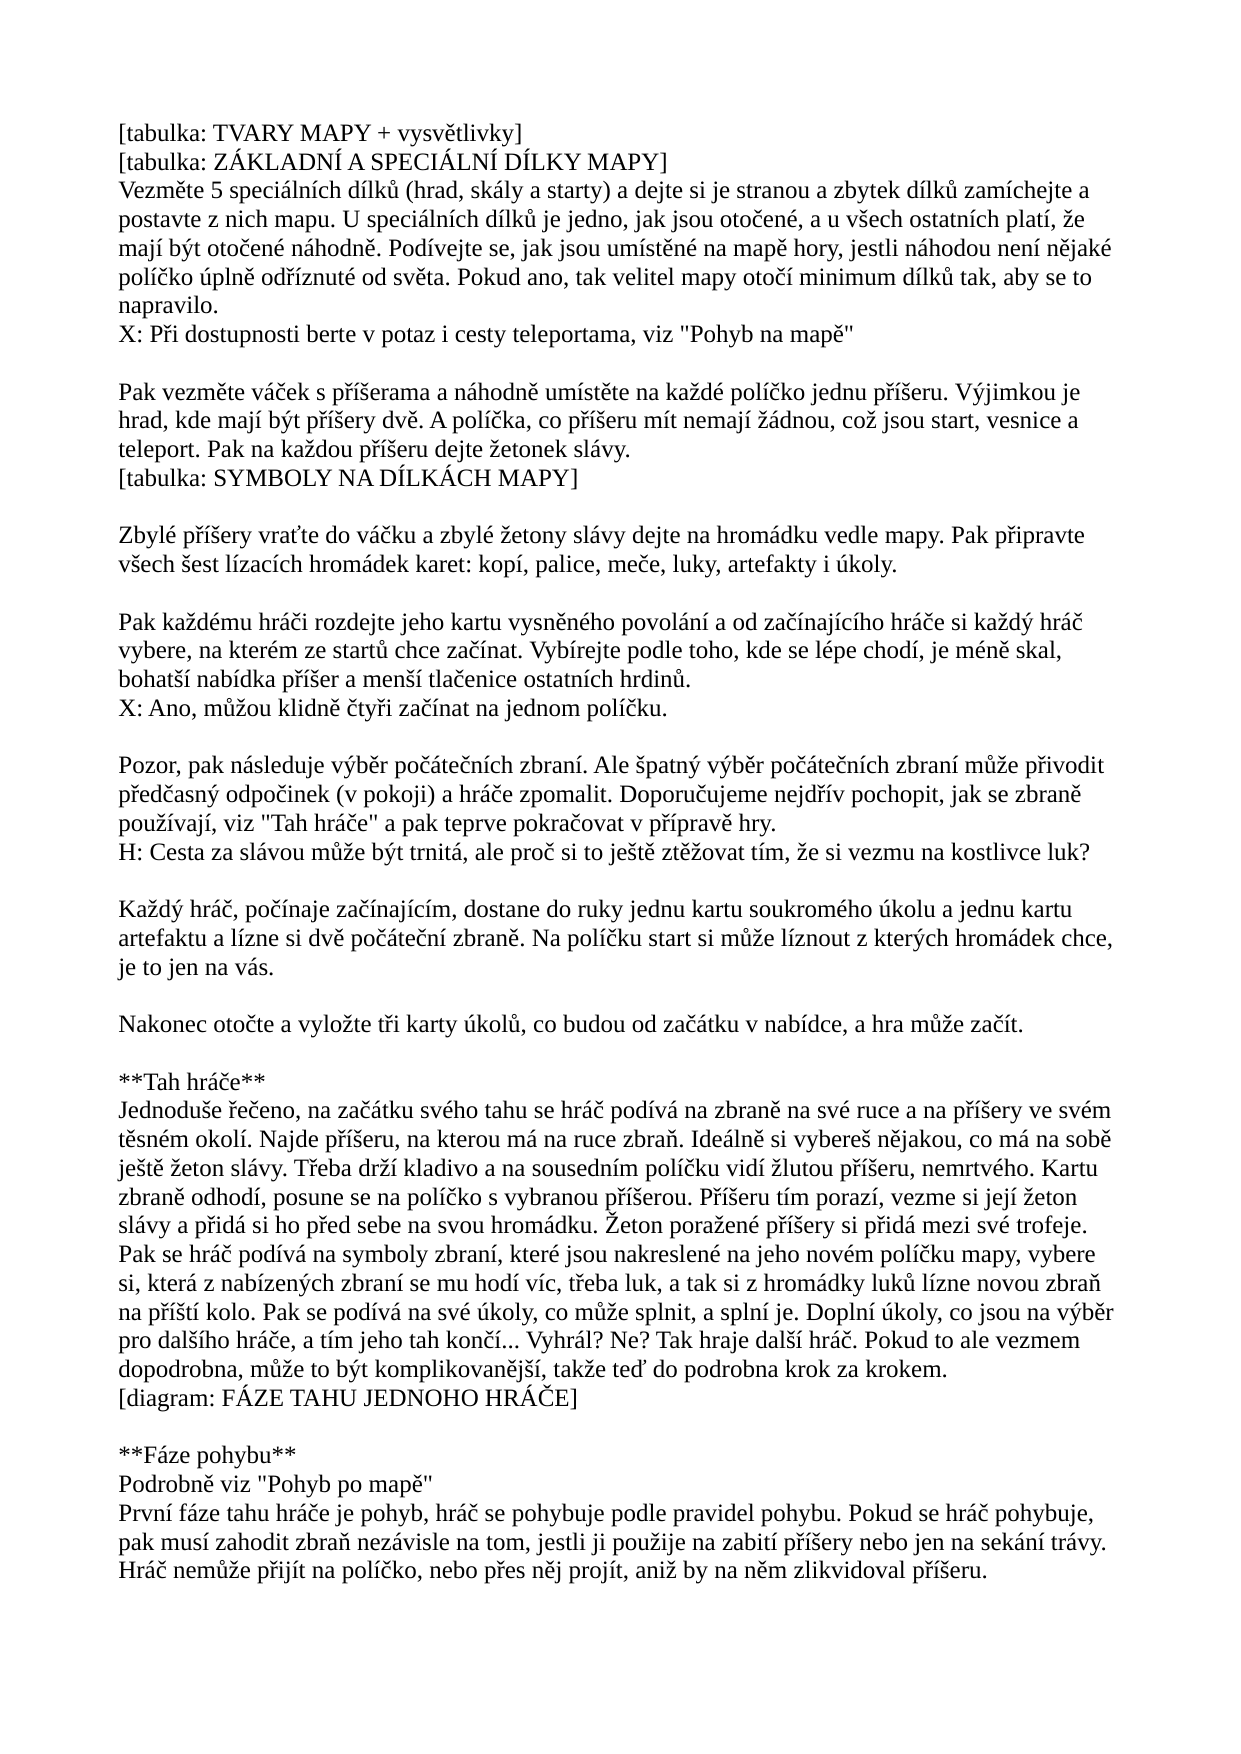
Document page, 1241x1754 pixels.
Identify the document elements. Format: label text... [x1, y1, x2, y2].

text Vezměte 5 speciálních dílků (hrad, skály a starty) a dejte si je stranou a zbytek dílků zamíchejte a postavte z nich mapu. U speciálních dílků je jedno, jak jsou otočené, a u všech ostatních platí, že mají být otočené náhodně. Podívejte se, jak jsou umístěné na mapě hory, jestli náhodou není nějaké políčko úplně odříznuté od světa. Pokud ano, tak velitel mapy otočí minimum dílků tak, aby se to napravilo. [118, 176, 1122, 319]
text Nakonec otočte a vyložte tři karty úkolů, co budou od začátku v nabídce, a hra může začít. [118, 1009, 1122, 1038]
text Zbylé příšery vraťte do váčku a zbylé žetony slávy dejte na hromádku vedle mapy. Pak připravte všech šest lízacích hromádek karet: kopí, palice, meče, luky, artefakty i úkoly. [118, 521, 1122, 578]
text [diagram: FÁZE TAHU JEDNOHO HRÁČE] [118, 1383, 1122, 1412]
text Pak každému hráči rozdejte jeho kartu vysněného povolání a od začínajícího hráče si každý hráč vybere, na kterém ze startů chce začínat. Vybírejte podle toho, kde se lépe chodí, je méně skal, bohatší nabídka příšer a menší tlačenice ostatních hrdinů. [118, 607, 1122, 693]
text **Tah hráče** [118, 1067, 1122, 1096]
text X: Ano, můžou klidně čtyři začínat na jednom políčku. [118, 693, 1122, 722]
text Jednoduše řečeno, na začátku svého tahu se hráč podívá na zbraně na své ruce a na příšery ve svém těsném okolí. Najde příšeru, na kterou má na ruce zbraň. Ideálně si vybereš nějakou, co má na sobě ještě žeton slávy. Třeba drží kladivo a na sousedním políčku vidí žlutou příšeru, nemrtvého. Kartu zbraně odhodí, posune se na políčko s vybranou příšerou. Příšeru tím porazí, vezme si její žeton slávy a přidá si ho před sebe na svou hromádku. Žeton poražené příšery si přidá mezi své trofeje. Pak se hráč podívá na symboly zbraní, které jsou nakreslené na jeho novém políčku mapy, vybere si, která z nabízených zbraní se mu hodí víc, třeba luk, a tak si z hromádky luků lízne novou zbraň na příští kolo. Pak se podívá na své úkoly, co může splnit, a splní je. Doplní úkoly, co jsou na výběr pro dalšího hráče, a tím jeho tah končí... Vyhrál? Ne? Tak hraje další hráč. Pokud to ale vezmem dopodrobna, může to být komplikovanější, takže teď do podrobna krok za krokem. [118, 1096, 1122, 1383]
text Každý hráč, počínaje začínajícím, dostane do ruky jednu kartu soukromého úkolu a jednu kartu artefaktu a lízne si dvě počáteční zbraně. Na políčku start si může líznout z kterých hromádek chce, je to jen na vás. [118, 894, 1122, 981]
text Pozor, pak následuje výběr počátečních zbraní. Ale špatný výběr počátečních zbraní může přivodit předčasný odpočinek (v pokoji) a hráče zpomalit. Doporučujeme nejdřív pochopit, jak se zbraně používají, viz "Tah hráče" a pak teprve pokračovat v přípravě hry. [118, 751, 1122, 837]
text [tabulka: ZÁKLADNÍ A SPECIÁLNÍ DÍLKY MAPY] [118, 147, 1122, 176]
text Pak vezměte váček s příšerama a náhodně umístěte na každé políčko jednu příšeru. Výjimkou je hrad, kde mají být příšery dvě. A políčka, co příšeru mít nemají žádnou, což jsou start, vesnice a teleport. Pak na každou příšeru dejte žetonek slávy. [118, 377, 1122, 463]
text První fáze tahu hráče je pohyb, hráč se pohybuje podle pravidel pohybu. Pokud se hráč pohybuje, pak musí zahodit zbraň nezávisle na tom, jestli ji použije na zabití příšery nebo jen na sekání trávy. Hráč nemůže přijít na políčko, nebo přes něj projít, aniž by na něm zlikvidoval příšeru. [118, 1498, 1122, 1584]
text [tabulka: SYMBOLY NA DÍLKÁCH MAPY] [118, 463, 1122, 492]
text H: Cesta za slávou může být trnitá, ale proč si to ještě ztěžovat tím, že si vezmu na kostlivce luk? [118, 837, 1122, 866]
text X: Při dostupnosti berte v potaz i cesty teleportama, viz "Pohyb na mapě" [118, 319, 1122, 348]
text Podrobně viz "Pohyb po mapě" [118, 1469, 1122, 1498]
text [tabulka: TVARY MAPY + vysvětlivky] [118, 118, 1122, 147]
text **Fáze pohybu** [118, 1441, 1122, 1469]
